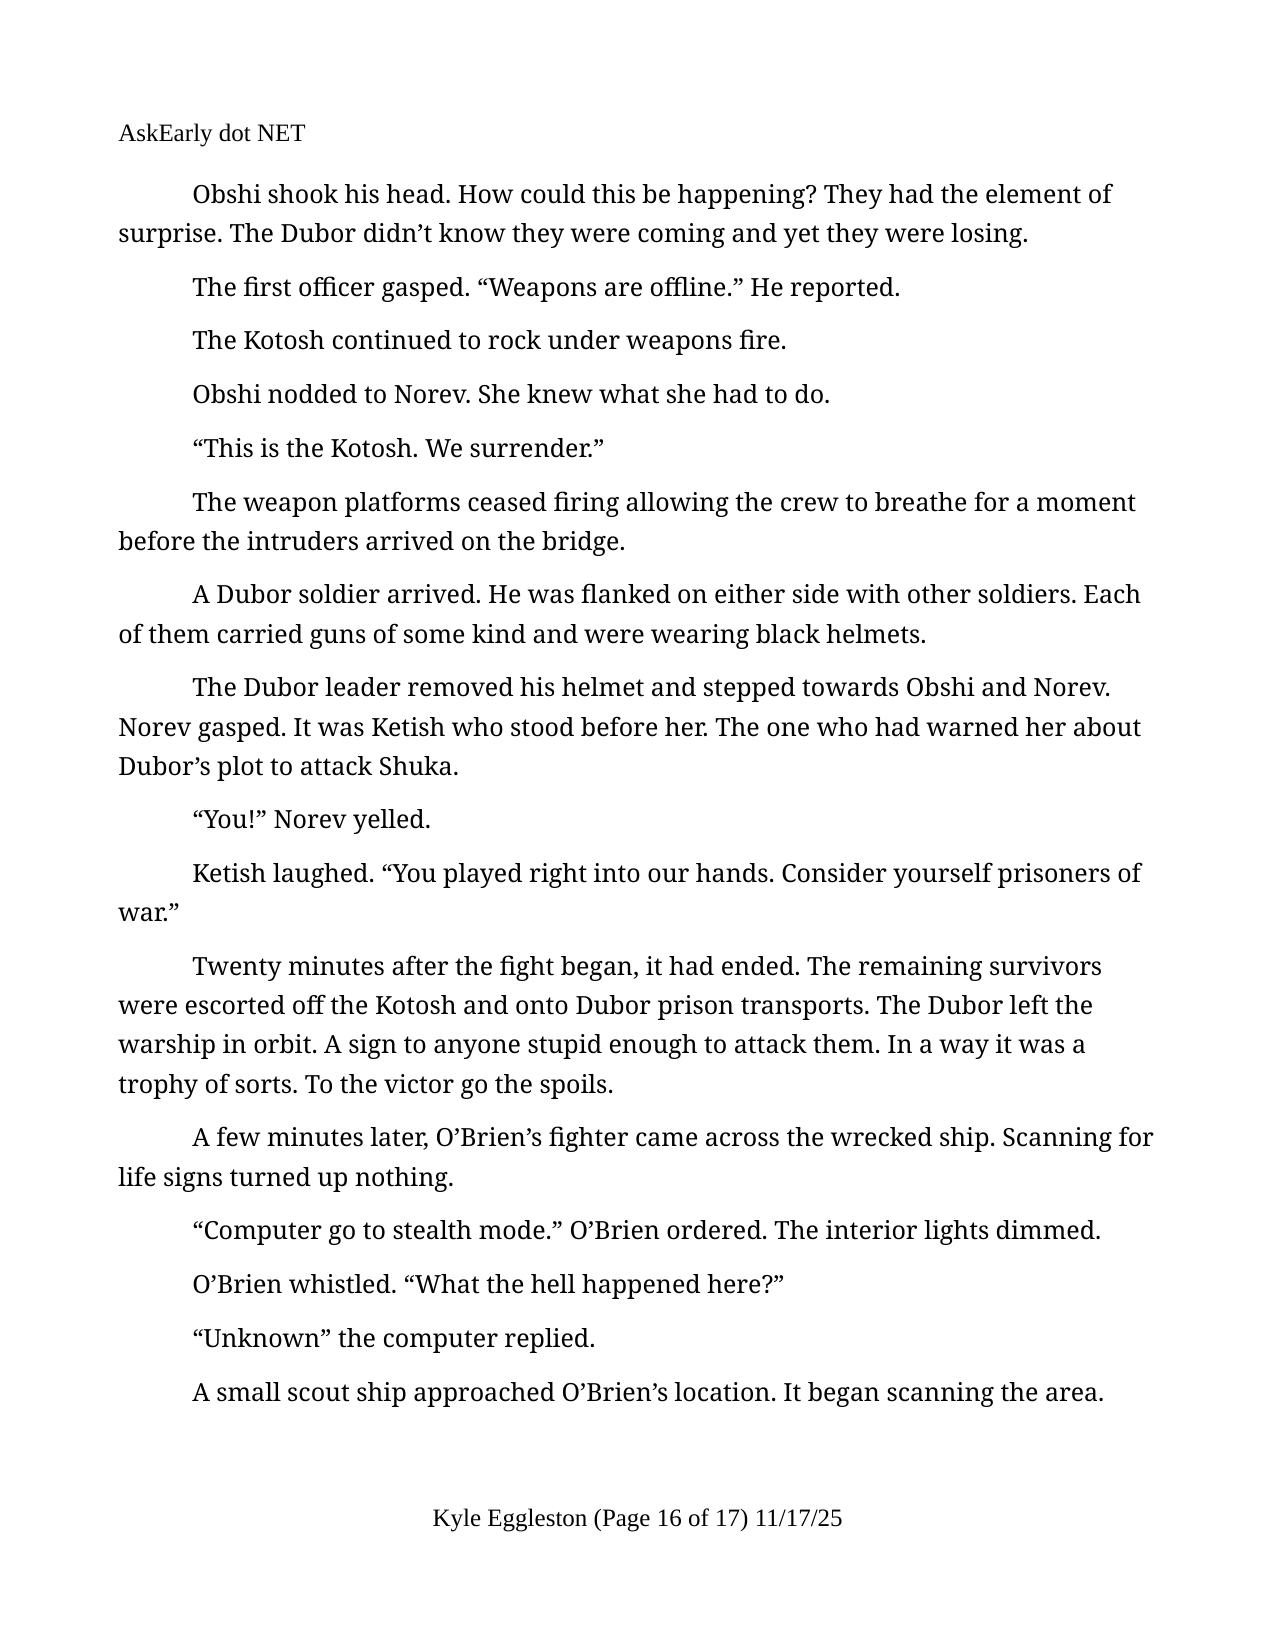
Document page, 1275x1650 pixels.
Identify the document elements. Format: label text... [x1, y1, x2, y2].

text A small scout ship approached O’Brien’s location. It began scanning the area. [118, 1374, 1157, 1408]
text The Dubor leader removed his helmet and stepped towards Obshi and Norev. Norev gasped. It was Ketish who stood before her. The one who had warned her about Dubor’s plot to attack Shuka. [118, 670, 1157, 782]
text The Kotosh continued to rock under weapons fire. [118, 323, 1157, 357]
text Twenty minutes after the fight began, it had ended. The remaining survivors were escorted off the Kotosh and onto Dubor prison transports. The Dubor left the warship in orbit. A sign to anyone stupid enough to attack them. In a way it was a trophy of sorts. To the victor go the spoils. [118, 949, 1157, 1100]
text A Dubor soldier arrived. He was flanked on either side with other soldiers. Each of them carried guns of some kind and were wearing black helmets. [118, 577, 1157, 650]
text “This is the Kotosh. We surrender.” [118, 431, 1157, 464]
text Obshi nodded to Norev. She knew what she had to do. [118, 377, 1157, 411]
text O’Brien whistled. “What the hell happened here?” [118, 1267, 1157, 1301]
text A few minutes later, O’Brien’s fighter came across the wrecked ship. Scanning for life signs turned up nothing. [118, 1120, 1157, 1193]
text “Computer go to stealth mode.” O’Brien ordered. The interior lights dimmed. [118, 1213, 1157, 1247]
text Obshi shook his head. How could this be happening? They had the element of surprise. The Dubor didn’t know they were coming and yet they were losing. [118, 176, 1157, 249]
text The weapon platforms ceased firing allowing the crew to breathe for a moment before the intruders arrived on the bridge. [118, 484, 1157, 557]
text “You!” Norev yelled. [118, 802, 1157, 836]
text Ketish laughed. “You played right into our hands. Consider yourself prisoners of war.” [118, 856, 1157, 929]
text The first officer gasped. “Weapons are offline.” He reported. [118, 269, 1157, 303]
text “Unknown” the computer replied. [118, 1321, 1157, 1354]
